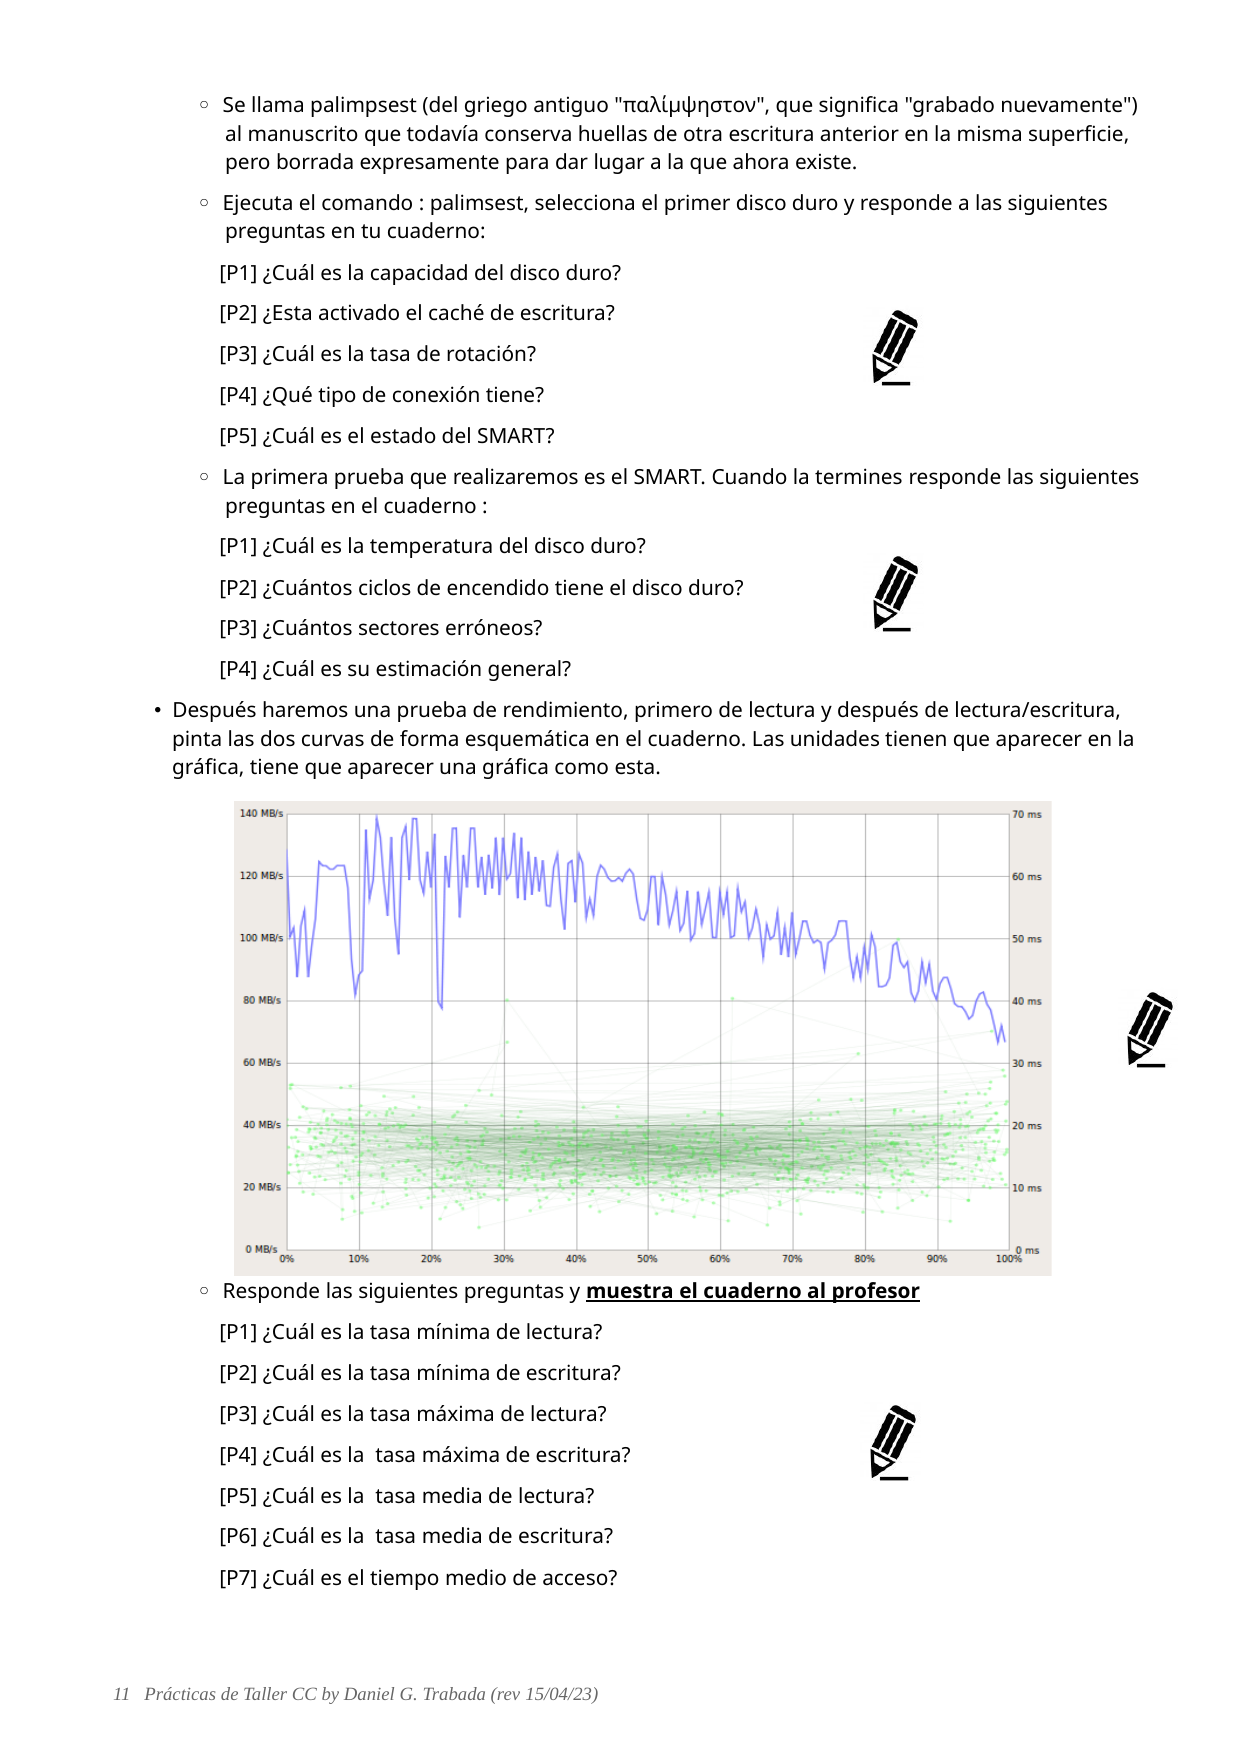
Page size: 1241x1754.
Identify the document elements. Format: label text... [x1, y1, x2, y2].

list ¿Cuál es la tasa media de escritura? [219, 1522, 1141, 1550]
list [922, 1440, 1141, 1468]
list ¿Qué tipo de conexión tiene? [219, 380, 1141, 409]
list ¿Cuántos ciclos de encendido tiene el disco duro? [219, 573, 863, 601]
list ¿Cuál es la tasa máxima de lectura? [219, 1399, 1141, 1427]
list ¿Cuál es la tasa media de lectura? [219, 1481, 1141, 1509]
picture [234, 801, 1052, 1276]
list ¿Esta activado el caché de escritura? [219, 298, 1141, 327]
list ¿Cuál es el tiempo medio de acceso? [219, 1563, 1141, 1591]
picture [860, 1400, 922, 1481]
list ¿Cuál es la tasa de rotación? [219, 339, 862, 368]
list ¿Cuál es la tasa mínima de lectura? [219, 1317, 1141, 1345]
list ¿Cuántos sectores erróneos? [219, 613, 1141, 642]
list Ejecuta el comando : palimsest, selecciona el primer disco duro y responde a las siguientes preguntas en tu cuaderno: [196, 188, 1141, 245]
picture [863, 551, 924, 632]
list ¿Cuál es el estado del SMART? [219, 421, 1141, 450]
picture [1117, 987, 1179, 1068]
list Responde las siguientes preguntas y muestra el cuaderno al profesor [196, 793, 1141, 1304]
list [924, 339, 1141, 368]
list ¿Cuál es la tasa máxima de escritura? [219, 1440, 860, 1468]
list Se llama palimpsest (del griego antiguo "παλίμψηστον", que significa "grabado nuevamente") al manuscrito que todavía conserva huellas de otra escritura anterior en la misma superficie, pero borrada expresamente para dar lugar a la que ahora existe. [196, 90, 1141, 176]
list La primera prueba que realizaremos es el SMART. Cuando la termines responde las siguientes preguntas en el cuaderno : [196, 462, 1141, 519]
list Después haremos una prueba de rendimiento, primero de lectura y después de lectura/escritura, pinta las dos curvas de forma esquemática en el cuaderno. Las unidades tienen que aparecer en la gráfica, tiene que aparecer una gráfica como esta. [154, 695, 1141, 781]
list ¿Cuál es la capacidad del disco duro? [219, 258, 1141, 286]
list [924, 573, 1141, 601]
list ¿Cuál es la temperatura del disco duro? [219, 532, 1141, 560]
list ¿Cuál es su estimación general? [219, 654, 1141, 683]
list ¿Cuál es la tasa mínima de escritura? [219, 1358, 1141, 1386]
picture [862, 305, 924, 386]
